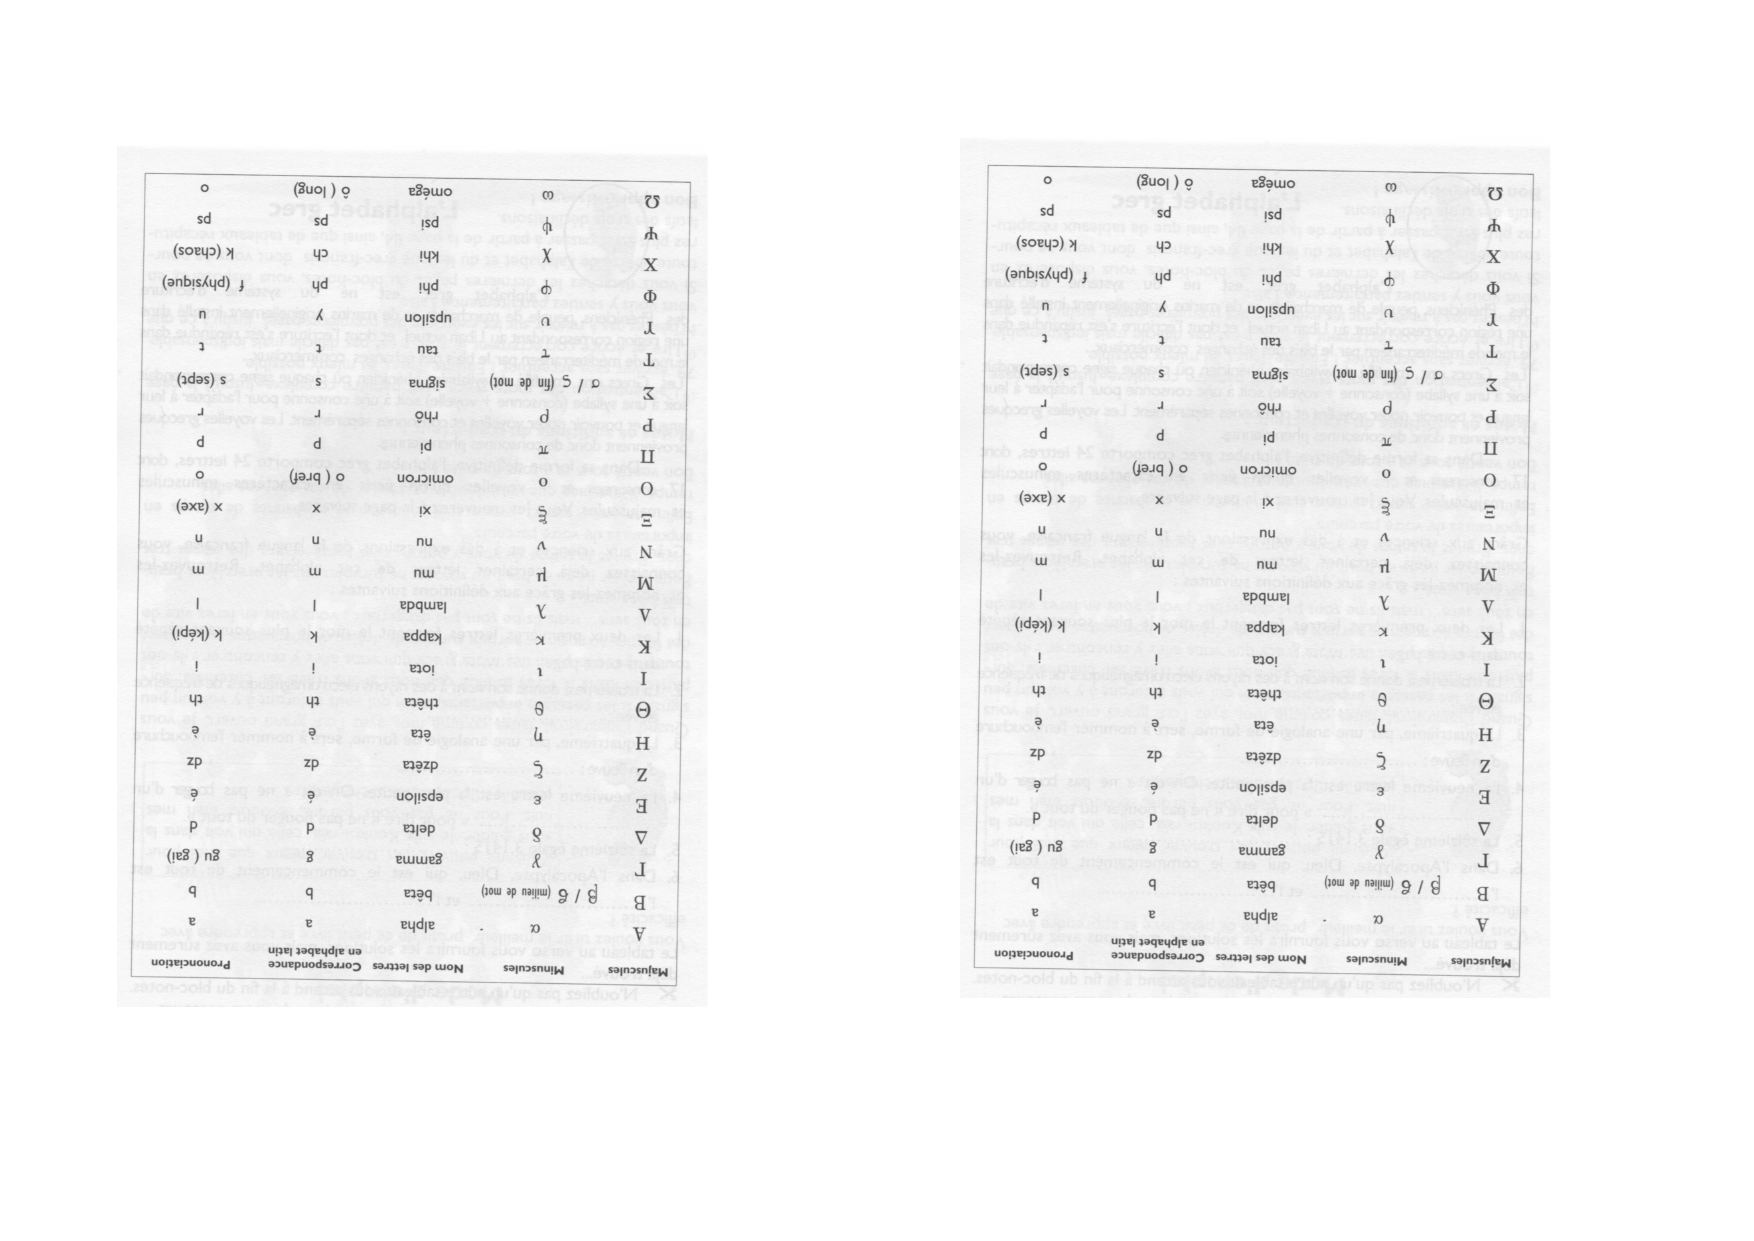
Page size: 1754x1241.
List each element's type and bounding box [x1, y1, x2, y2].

picture [117, 145, 708, 1007]
picture [960, 137, 1551, 998]
